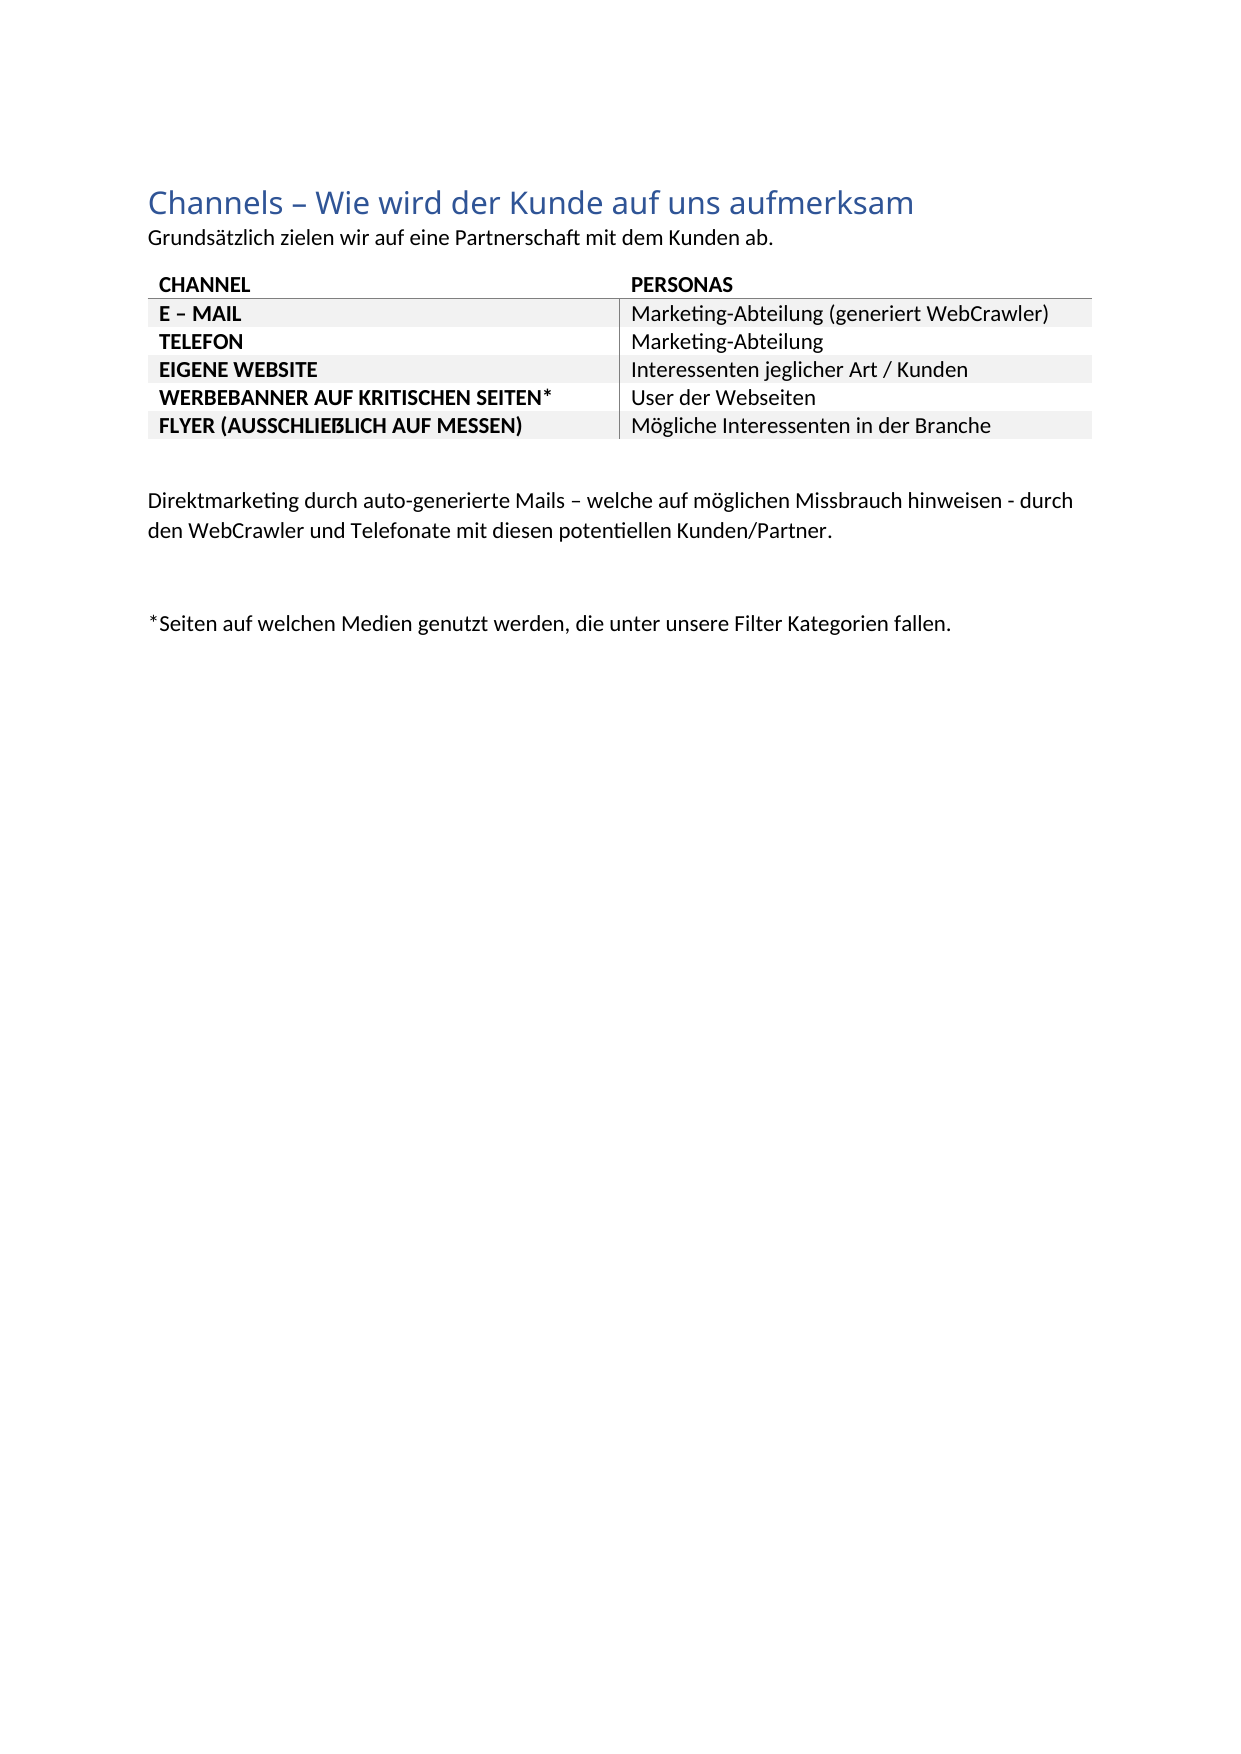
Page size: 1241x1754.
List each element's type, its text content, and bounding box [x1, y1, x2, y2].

text Grundsätzlich zielen wir auf eine Partnerschaft mit dem Kunden ab. [148, 223, 1093, 252]
table_cell E – Mail [148, 299, 619, 327]
table_cell Flyer (Ausschließlich auf Messen) [148, 411, 619, 439]
table_cell Werbebanner auf kritischen Seiten* [148, 383, 619, 411]
table_cell Marketing-Abteilung [620, 327, 1092, 355]
text *Seiten auf welchen Medien genutzt werden, die unter unsere Filter Kategorien fallen. [148, 609, 1093, 637]
table_cell Telefon [148, 327, 619, 355]
table_cell Interessenten jeglicher Art / Kunden [620, 355, 1092, 383]
text Direktmarketing durch auto-generierte Mails – welche auf möglichen Missbrauch hinweisen - durch den WebCrawler und Telefonate mit diesen potentiellen Kunden/Partner. [148, 486, 1093, 544]
table_cell Mögliche Interessenten in der Branche [620, 411, 1092, 439]
table_header Channel [148, 270, 619, 298]
table_cell Eigene Website [148, 355, 619, 383]
subtitle Channels – Wie wird der Kunde auf uns aufmerksam [148, 181, 1093, 223]
table_header Personas [620, 270, 1092, 298]
table_cell Marketing-Abteilung (generiert WebCrawler) [620, 299, 1092, 327]
table_cell User der Webseiten [620, 383, 1092, 411]
